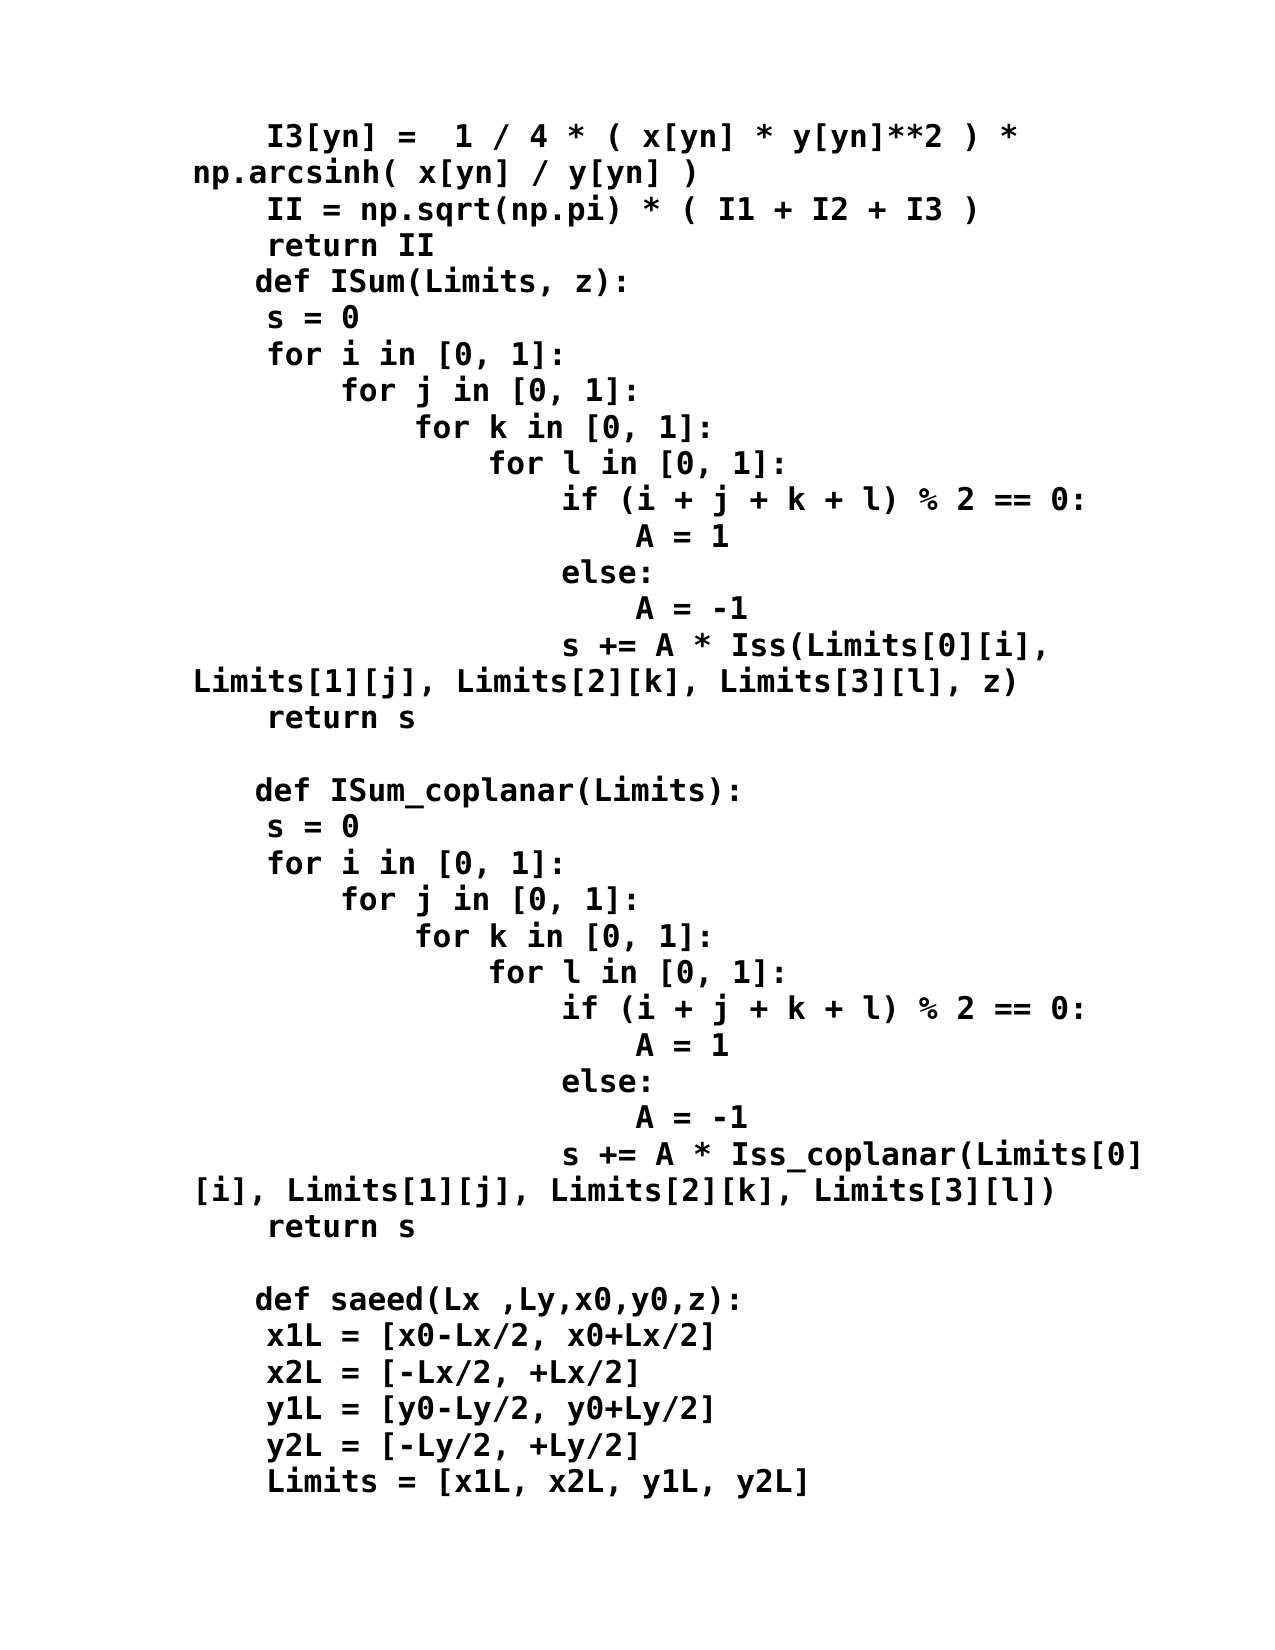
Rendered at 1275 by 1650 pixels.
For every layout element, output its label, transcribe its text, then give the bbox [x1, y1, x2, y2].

text def ISum_coplanar(Limits): [192, 772, 1157, 809]
text def saeed(Lx ,Ly,x0,y0,z): [192, 1281, 1157, 1318]
text if (i + j + k + l) % 2 == 0: [192, 991, 1157, 1027]
text for l in [0, 1]: [192, 954, 1157, 991]
text return s [192, 1209, 1157, 1245]
text return II [192, 227, 1157, 263]
text II = np.sqrt(np.pi) * ( I1 + I2 + I3 ) [192, 191, 1157, 227]
text for j in [0, 1]: [192, 373, 1157, 409]
text y1L = [y0-Ly/2, y0+Ly/2] [192, 1391, 1157, 1427]
text A = -1 [192, 1100, 1157, 1136]
text return s [192, 700, 1157, 736]
text s += A * Iss(Limits[0][i], Limits[1][j], Limits[2][k], Limits[3][l], z) [192, 627, 1157, 700]
text for i in [0, 1]: [192, 845, 1157, 882]
text for l in [0, 1]: [192, 445, 1157, 482]
text for k in [0, 1]: [192, 918, 1157, 954]
text y2L = [-Ly/2, +Ly/2] [192, 1427, 1157, 1463]
text s = 0 [192, 300, 1157, 336]
text s += A * Iss_coplanar(Limits[0][i], Limits[1][j], Limits[2][k], Limits[3][l]) [192, 1136, 1157, 1209]
text s = 0 [192, 809, 1157, 845]
text A = 1 [192, 1027, 1157, 1063]
text A = 1 [192, 518, 1157, 554]
text def ISum(Limits, z): [192, 263, 1157, 300]
text for k in [0, 1]: [192, 409, 1157, 445]
text A = -1 [192, 591, 1157, 627]
text else: [192, 554, 1157, 591]
text Limits = [x1L, x2L, y1L, y2L] [192, 1463, 1157, 1499]
text I3[yn] = 1 / 4 * ( x[yn] * y[yn]**2 ) * np.arcsinh( x[yn] / y[yn] ) [192, 118, 1157, 191]
text for j in [0, 1]: [192, 882, 1157, 918]
text x2L = [-Lx/2, +Lx/2] [192, 1354, 1157, 1391]
text if (i + j + k + l) % 2 == 0: [192, 482, 1157, 518]
text for i in [0, 1]: [192, 336, 1157, 373]
text else: [192, 1063, 1157, 1100]
text x1L = [x0-Lx/2, x0+Lx/2] [192, 1318, 1157, 1354]
